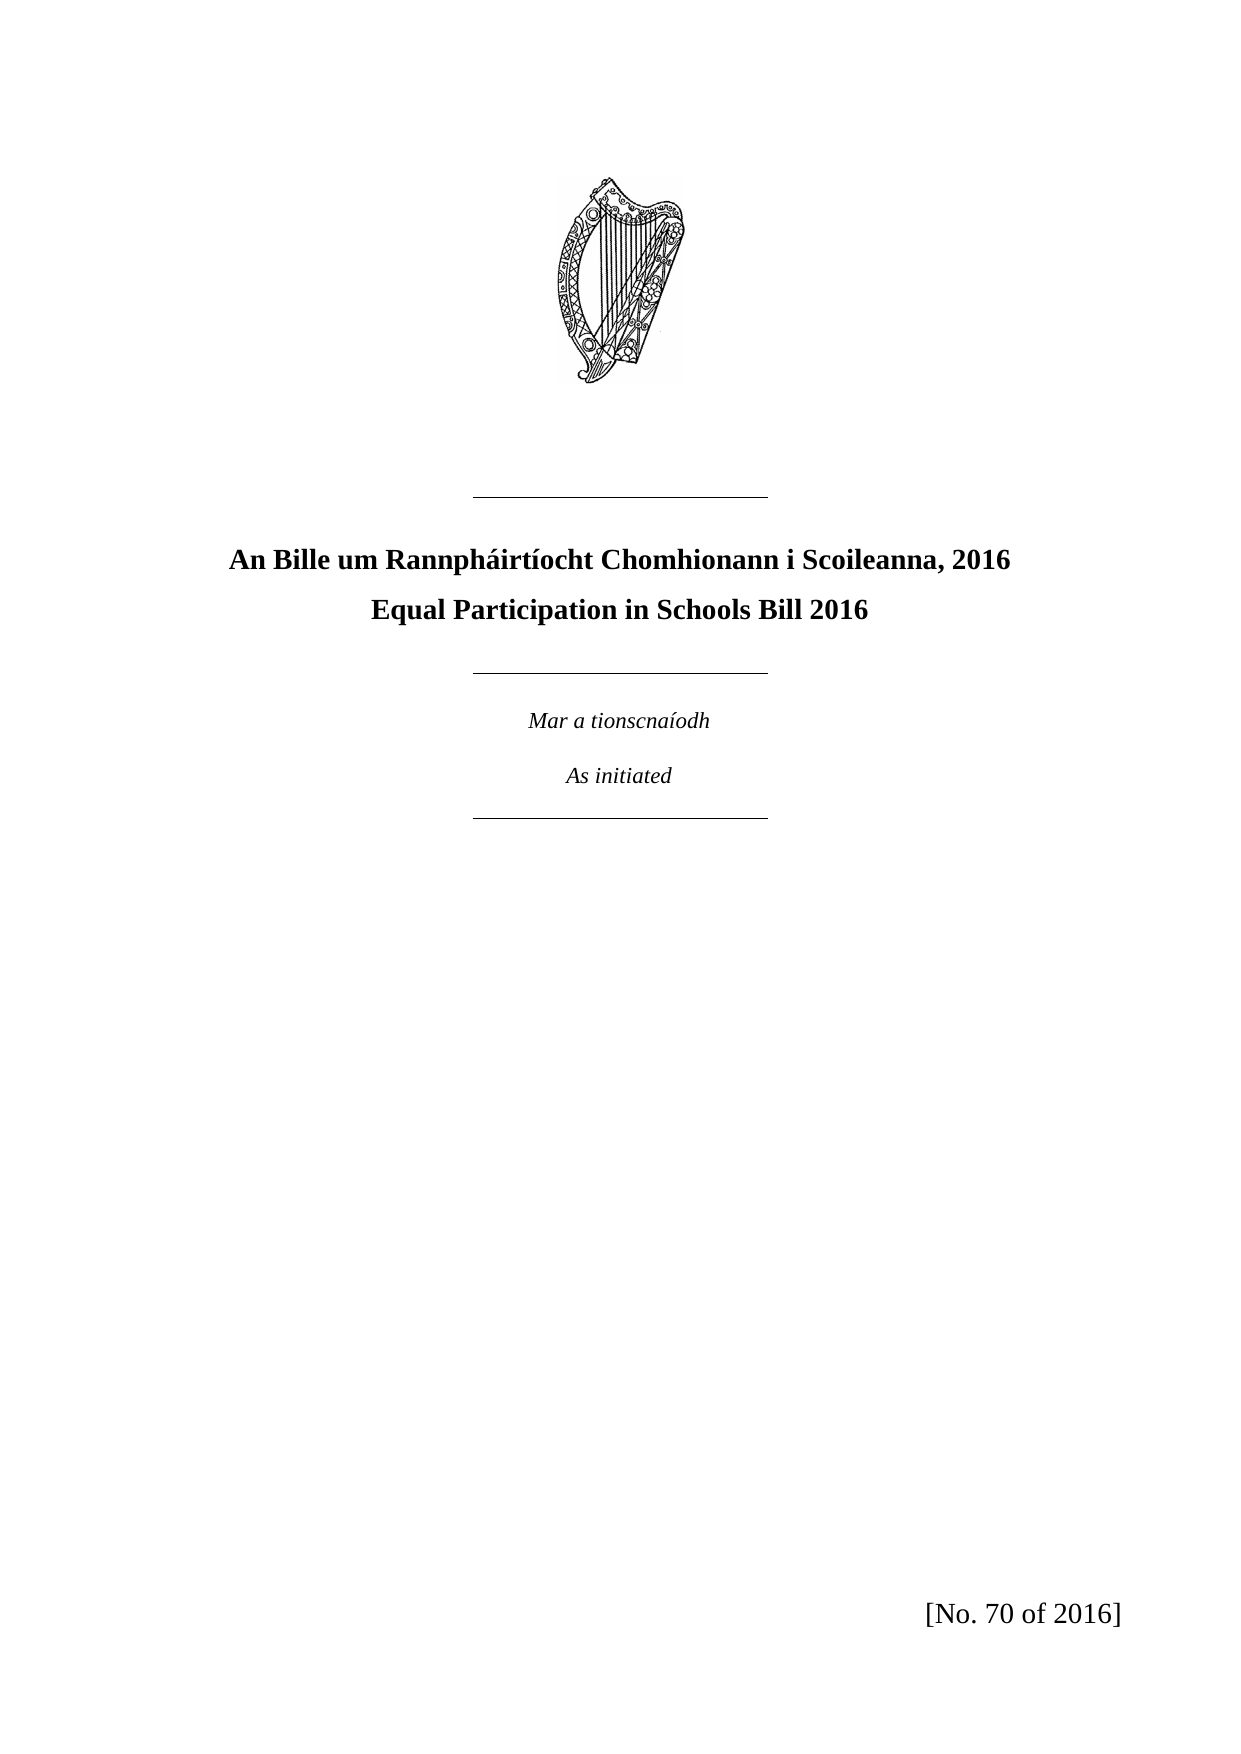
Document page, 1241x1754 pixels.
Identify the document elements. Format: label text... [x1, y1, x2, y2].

title An Bille um Rannpháirtíocht Chomhionann i Scoileanna, 2016 [118, 544, 1122, 576]
picture [220, 169, 1021, 391]
text Mar a tionscnaíodh [118, 708, 1122, 734]
title Equal Participation in Schools Bill 2016 [118, 594, 1122, 626]
text As initiated [118, 763, 1122, 789]
